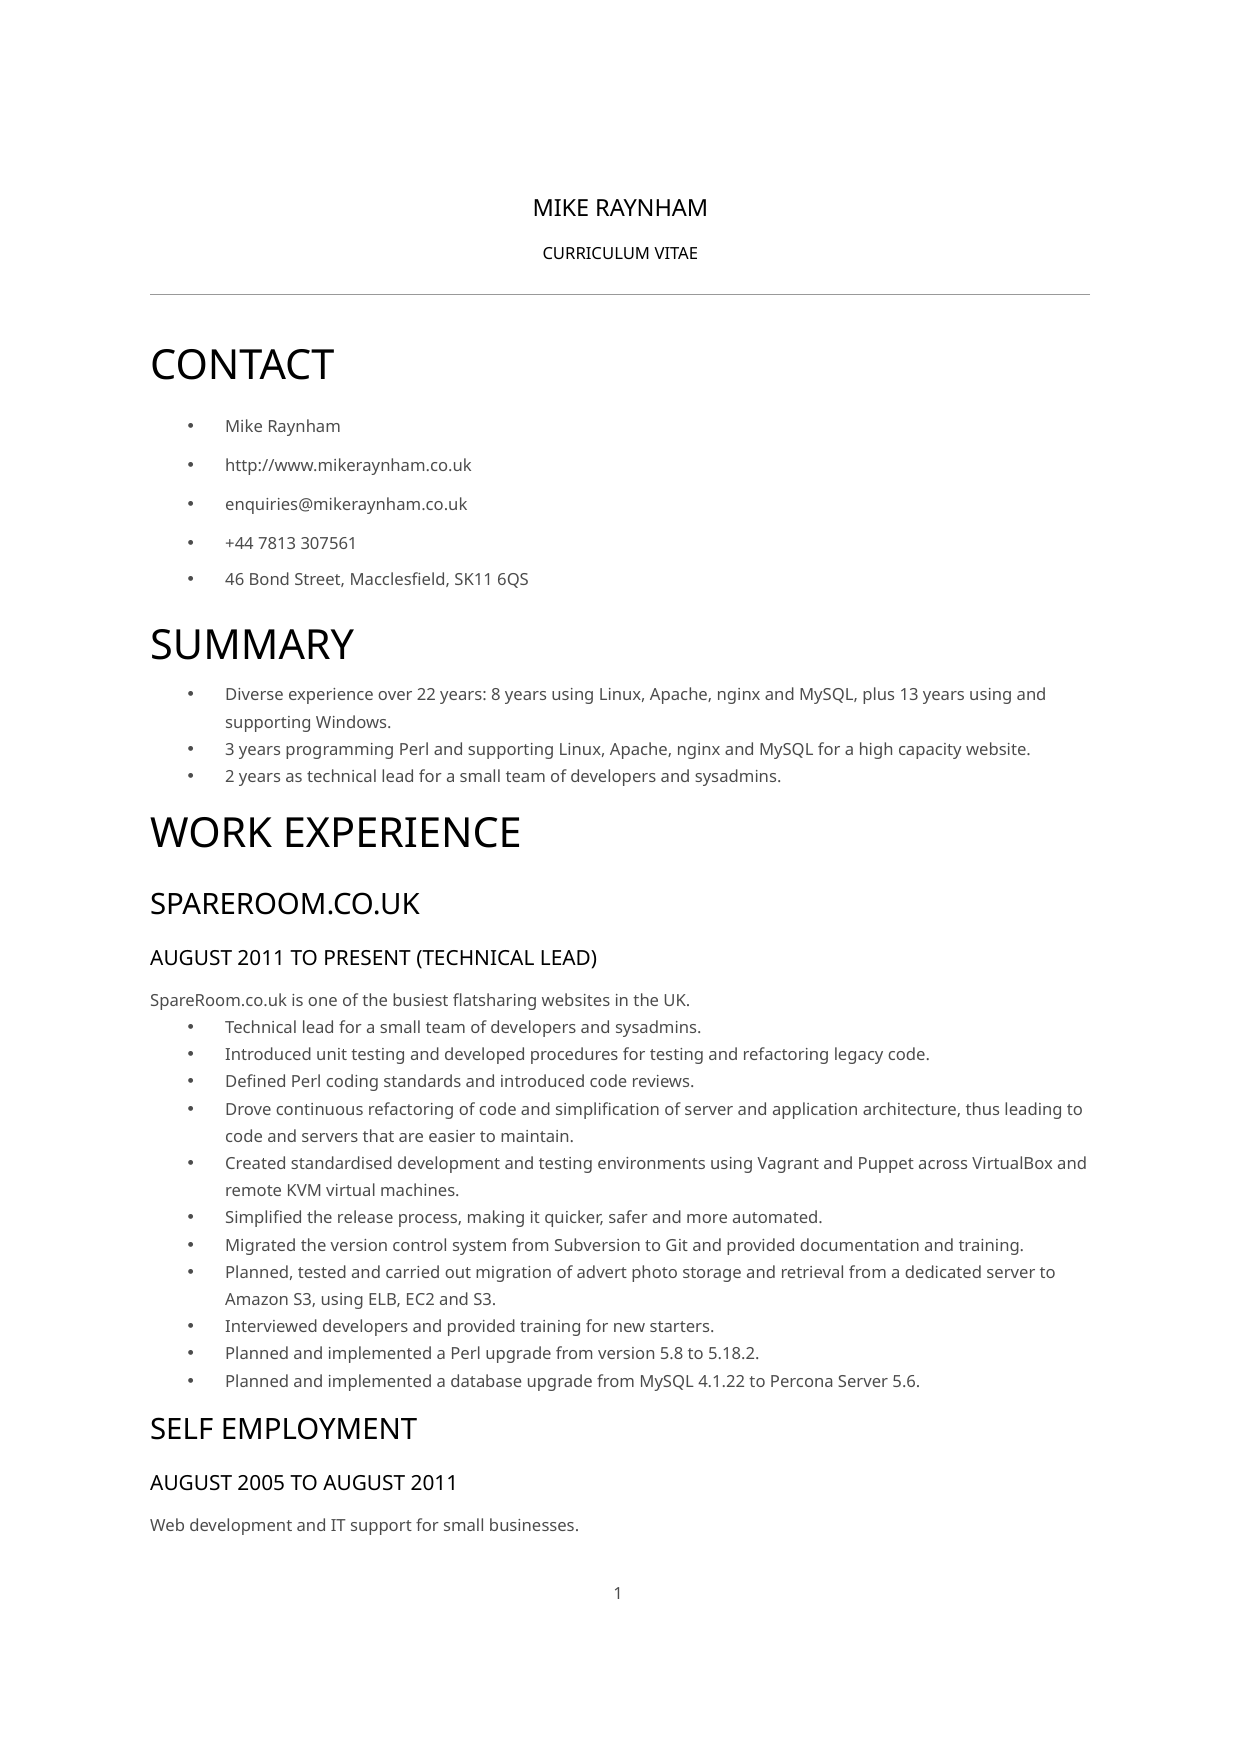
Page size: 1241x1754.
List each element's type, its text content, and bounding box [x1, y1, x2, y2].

list Planned, tested and carried out migration of advert photo storage and retrieval from a dedicated server to Amazon S3, using ELB, EC2 and S3. [187, 1260, 1090, 1310]
list Planned and implemented a database upgrade from MySQL 4.1.22 to Percona Server 5.6. [187, 1369, 1090, 1392]
list Drove continuous refactoring of code and simplification of server and application architecture, thus leading to code and servers that are easier to maintain. [187, 1097, 1090, 1147]
list Technical lead for a small team of developers and sysadmins. [187, 1016, 1090, 1038]
subtitle Self employment [150, 1408, 1090, 1448]
list Migrated the version control system from Subversion to Git and provided documentation and training. [187, 1233, 1090, 1256]
list enquiries@mikeraynham.co.uk [187, 492, 1090, 515]
subtitle Contact [150, 335, 1090, 391]
text SpareRoom.co.uk is one of the busiest flatsharing websites in the UK. [150, 988, 1090, 1011]
list 3 years programming Perl and supporting Linux, Apache, nginx and MySQL for a high capacity website. [187, 737, 1090, 760]
list +44 7813 307561 [187, 531, 1090, 554]
list Diverse experience over 22 years: 8 years using Linux, Apache, nginx and MySQL, plus 13 years using and supporting Windows. [187, 683, 1090, 733]
list Simplified the release process, making it quicker, safer and more automated. [187, 1206, 1090, 1229]
subtitle Work experience [150, 803, 1090, 860]
list Defined Perl coding standards and introduced code reviews. [187, 1070, 1090, 1093]
subtitle SpareRoom.co.uk [150, 883, 1090, 923]
list Introduced unit testing and developed procedures for testing and refactoring legacy code. [187, 1043, 1090, 1066]
list 2 years as technical lead for a small team of developers and sysadmins. [187, 764, 1090, 787]
list http://www.mikeraynham.co.uk [187, 453, 1090, 476]
list 46 Bond Street, Macclesfield, SK11 6QS [187, 567, 1090, 590]
list Interviewed developers and provided training for new starters. [187, 1315, 1090, 1337]
text Web development and IT support for small businesses. [150, 1514, 1090, 1536]
subtitle August 2005 to August 2011 [150, 1468, 1090, 1496]
subtitle August 2011 to present (Technical Lead) [150, 943, 1090, 971]
list Mike Raynham [187, 414, 1090, 437]
list Created standardised development and testing environments using Vagrant and Puppet across VirtualBox and remote KVM virtual machines. [187, 1152, 1090, 1202]
list Planned and implemented a Perl upgrade from version 5.8 to 5.18.2. [187, 1342, 1090, 1365]
subtitle Summary [150, 615, 1090, 672]
